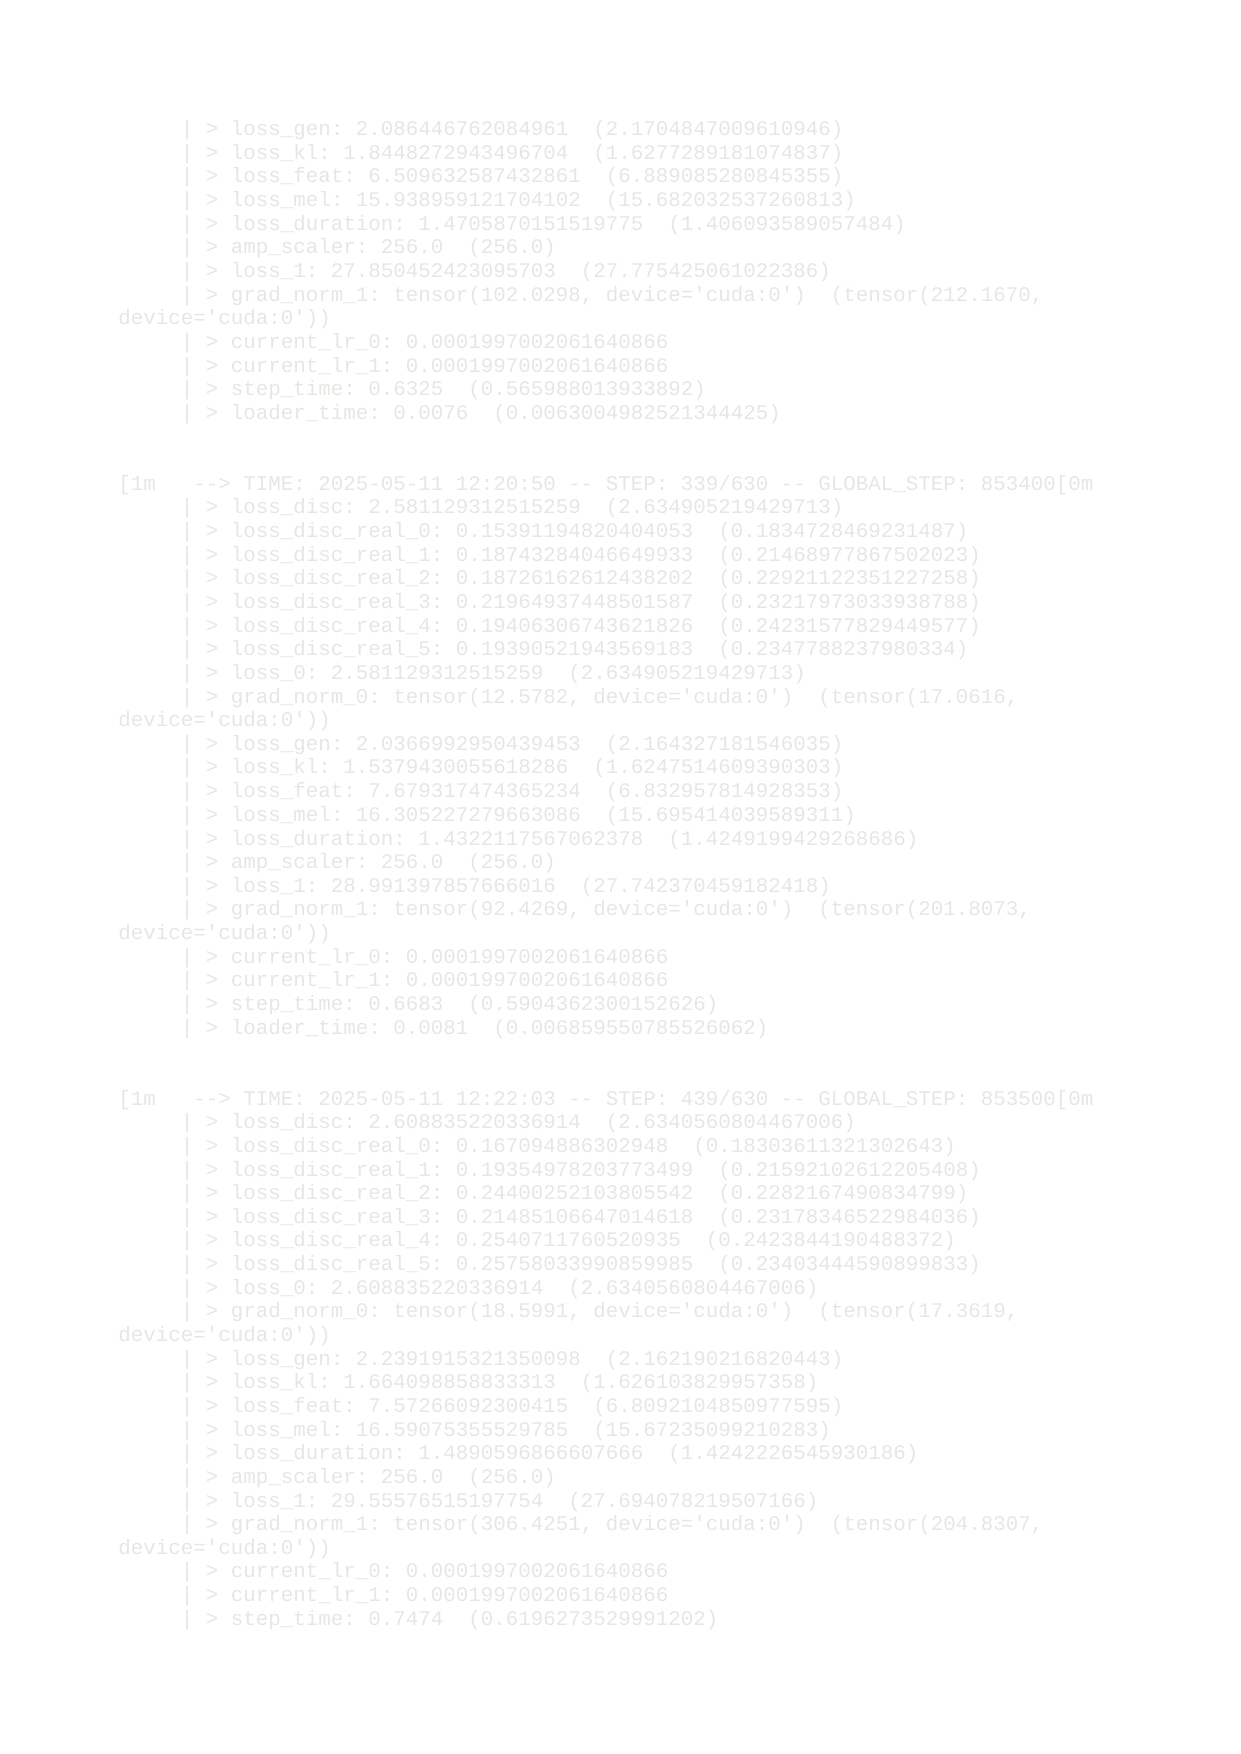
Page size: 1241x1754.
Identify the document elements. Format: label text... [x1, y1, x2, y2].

text | > grad_norm_1: tensor(306.4251, device='cuda:0') (tensor(204.8307, device='cuda:0')) [118, 1513, 1122, 1561]
text [1m --> TIME: 2025-05-11 12:22:03 -- STEP: 439/630 -- GLOBAL_STEP: 853500[0m [118, 1088, 1122, 1111]
text | > loss_disc_real_1: 0.18743284046649933 (0.21468977867502023) [118, 544, 1122, 567]
text | > loss_disc_real_2: 0.18726162612438202 (0.22921122351227258) [118, 567, 1122, 591]
text | > loss_disc_real_4: 0.2540711760520935 (0.2423844190488372) [118, 1229, 1122, 1253]
text | > loader_time: 0.0081 (0.006859550785526062) [118, 1017, 1122, 1040]
text | > current_lr_1: 0.0001997002061640866 [118, 969, 1122, 993]
text | > loss_disc_real_2: 0.24400252103805542 (0.2282167490834799) [118, 1182, 1122, 1206]
text | > amp_scaler: 256.0 (256.0) [118, 236, 1122, 260]
text | > loss_duration: 1.4322117567062378 (1.4249199429268686) [118, 827, 1122, 851]
text | > step_time: 0.7474 (0.6196273529991202) [118, 1608, 1122, 1631]
text | > loss_disc_real_1: 0.19354978203773499 (0.21592102612205408) [118, 1158, 1122, 1182]
text | > loss_disc_real_3: 0.21964937448501587 (0.23217973033938788) [118, 591, 1122, 615]
text | > current_lr_0: 0.0001997002061640866 [118, 331, 1122, 354]
text | > loss_kl: 1.5379430055618286 (1.6247514609390303) [118, 757, 1122, 780]
text | > loss_disc_real_0: 0.15391194820404053 (0.1834728469231487) [118, 520, 1122, 544]
text | > loss_mel: 16.59075355529785 (15.67235099210283) [118, 1419, 1122, 1442]
text | > loss_1: 28.991397857666016 (27.742370459182418) [118, 875, 1122, 898]
text | > loss_disc: 2.581129312515259 (2.634905219429713) [118, 496, 1122, 520]
text | > amp_scaler: 256.0 (256.0) [118, 1466, 1122, 1489]
text | > loss_disc_real_5: 0.25758033990859985 (0.23403444590899833) [118, 1253, 1122, 1277]
text | > loss_duration: 1.4705870151519775 (1.406093589057484) [118, 213, 1122, 236]
text | > loss_0: 2.608835220336914 (2.6340560804467006) [118, 1277, 1122, 1300]
text | > loss_disc_real_4: 0.19406306743621826 (0.24231577829449577) [118, 615, 1122, 638]
text | > loss_feat: 7.679317474365234 (6.832957814928353) [118, 780, 1122, 804]
text | > step_time: 0.6683 (0.5904362300152626) [118, 993, 1122, 1017]
text | > step_time: 0.6325 (0.565988013933892) [118, 378, 1122, 402]
text | > loss_kl: 1.8448272943496704 (1.6277289181074837) [118, 142, 1122, 165]
text [1m --> TIME: 2025-05-11 12:20:50 -- STEP: 339/630 -- GLOBAL_STEP: 853400[0m [118, 473, 1122, 496]
text | > loss_1: 27.850452423095703 (27.775425061022386) [118, 260, 1122, 284]
text | > loss_gen: 2.2391915321350098 (2.162190216820443) [118, 1348, 1122, 1371]
text | > loss_1: 29.55576515197754 (27.694078219507166) [118, 1489, 1122, 1513]
text | > loss_disc: 2.608835220336914 (2.6340560804467006) [118, 1111, 1122, 1135]
text | > current_lr_0: 0.0001997002061640866 [118, 946, 1122, 969]
text | > grad_norm_1: tensor(92.4269, device='cuda:0') (tensor(201.8073, device='cuda:0')) [118, 898, 1122, 946]
text | > loss_disc_real_0: 0.167094886302948 (0.18303611321302643) [118, 1135, 1122, 1158]
text | > loss_feat: 7.57266092300415 (6.8092104850977595) [118, 1395, 1122, 1419]
text | > loss_0: 2.581129312515259 (2.634905219429713) [118, 662, 1122, 686]
text | > current_lr_0: 0.0001997002061640866 [118, 1561, 1122, 1584]
text | > loader_time: 0.0076 (0.0063004982521344425) [118, 402, 1122, 426]
text | > current_lr_1: 0.0001997002061640866 [118, 1584, 1122, 1608]
text | > grad_norm_0: tensor(12.5782, device='cuda:0') (tensor(17.0616, device='cuda:0')) [118, 686, 1122, 733]
text | > loss_mel: 16.305227279663086 (15.695414039589311) [118, 804, 1122, 827]
text | > grad_norm_1: tensor(102.0298, device='cuda:0') (tensor(212.1670, device='cuda:0')) [118, 284, 1122, 331]
text | > loss_mel: 15.938959121704102 (15.682032537260813) [118, 189, 1122, 213]
text | > loss_feat: 6.509632587432861 (6.889085280845355) [118, 165, 1122, 189]
text | > loss_gen: 2.0366992950439453 (2.164327181546035) [118, 733, 1122, 757]
text | > loss_duration: 1.4890596866607666 (1.4242226545930186) [118, 1442, 1122, 1466]
text | > loss_disc_real_3: 0.21485106647014618 (0.23178346522984036) [118, 1206, 1122, 1229]
text | > current_lr_1: 0.0001997002061640866 [118, 354, 1122, 378]
text | > loss_kl: 1.664098858833313 (1.626103829957358) [118, 1371, 1122, 1395]
text | > amp_scaler: 256.0 (256.0) [118, 851, 1122, 875]
text | > loss_gen: 2.086446762084961 (2.1704847009610946) [118, 118, 1122, 142]
text | > loss_disc_real_5: 0.19390521943569183 (0.2347788237980334) [118, 638, 1122, 662]
text | > grad_norm_0: tensor(18.5991, device='cuda:0') (tensor(17.3619, device='cuda:0')) [118, 1300, 1122, 1348]
